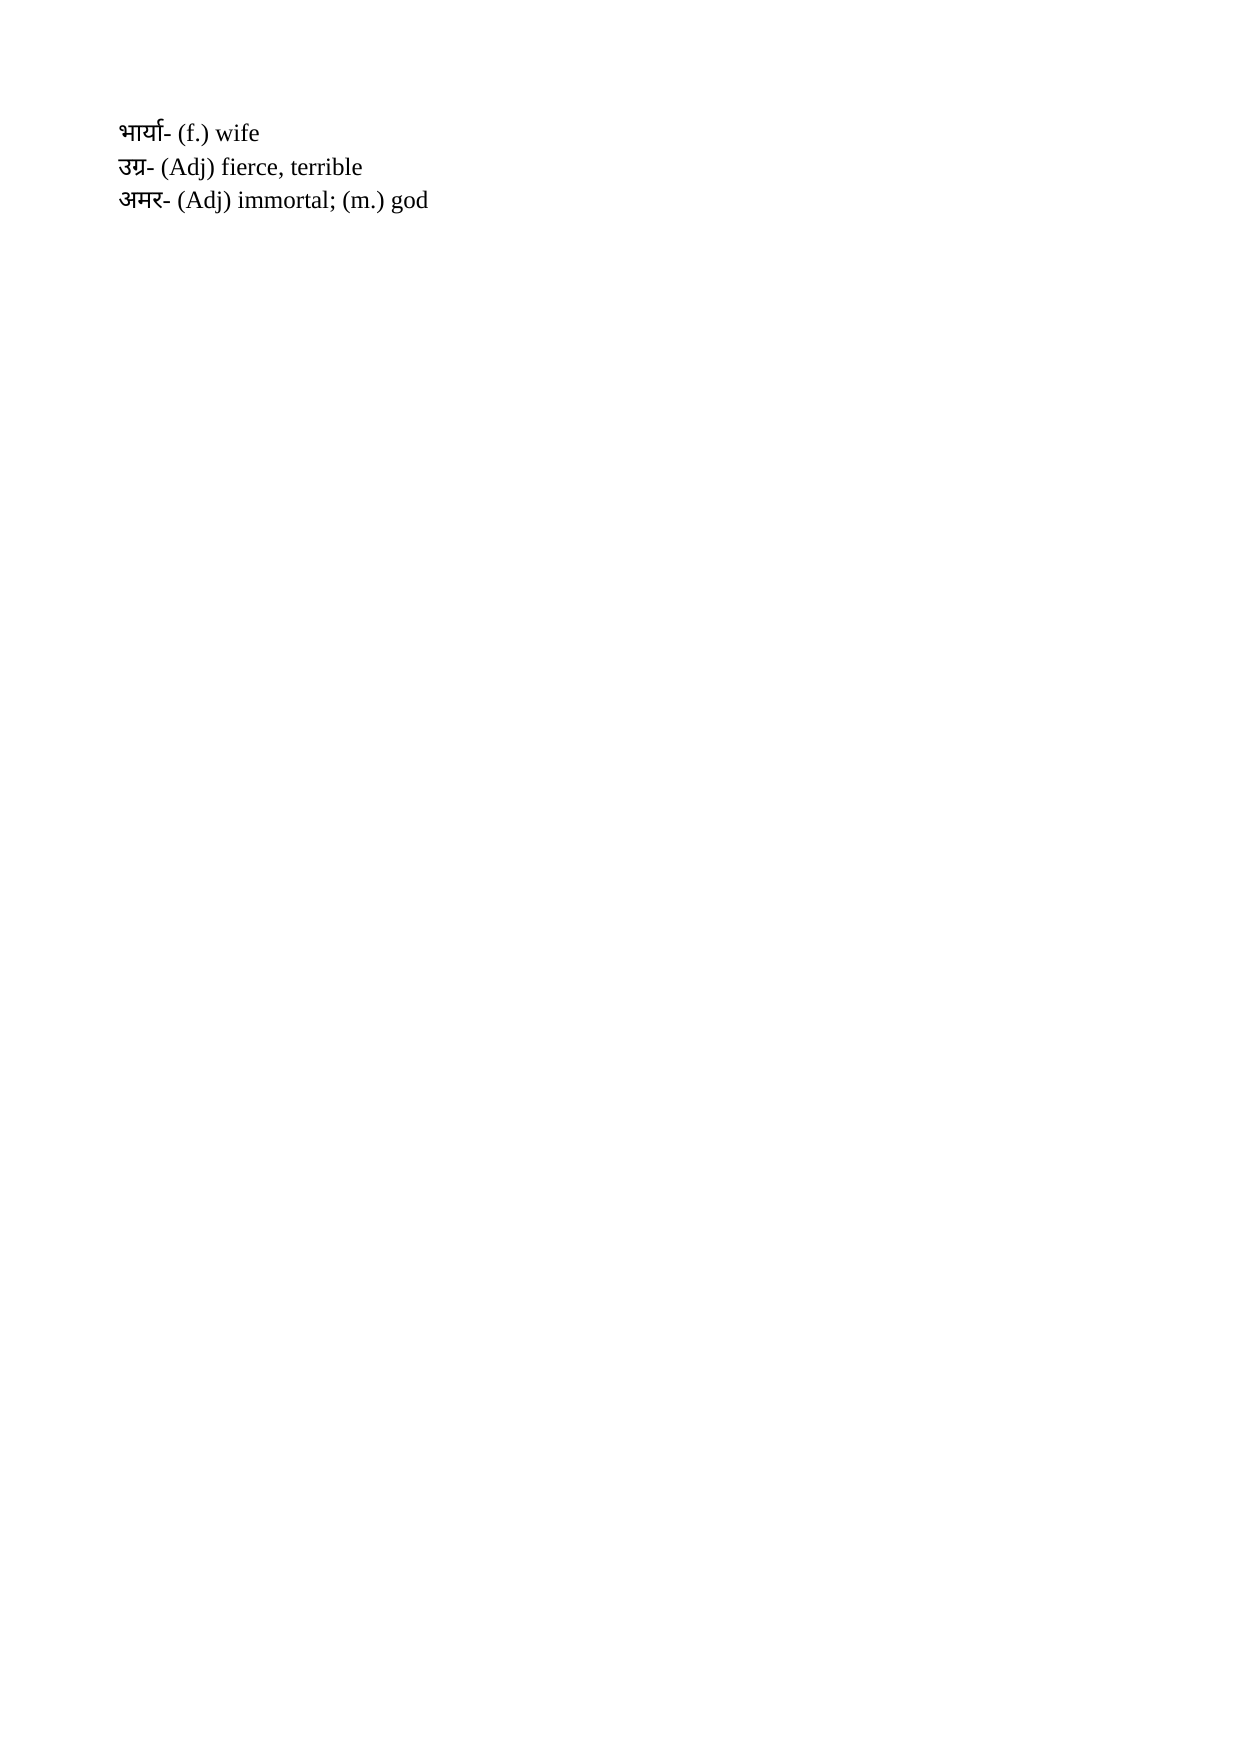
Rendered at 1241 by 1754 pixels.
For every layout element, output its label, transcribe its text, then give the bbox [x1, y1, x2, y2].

text अमर- (Adj) immortal; (m.) god [118, 185, 1122, 219]
text भार्या- (f.) wife [118, 118, 1122, 152]
text उग्र- (Adj) fierce, terrible [118, 152, 1122, 185]
